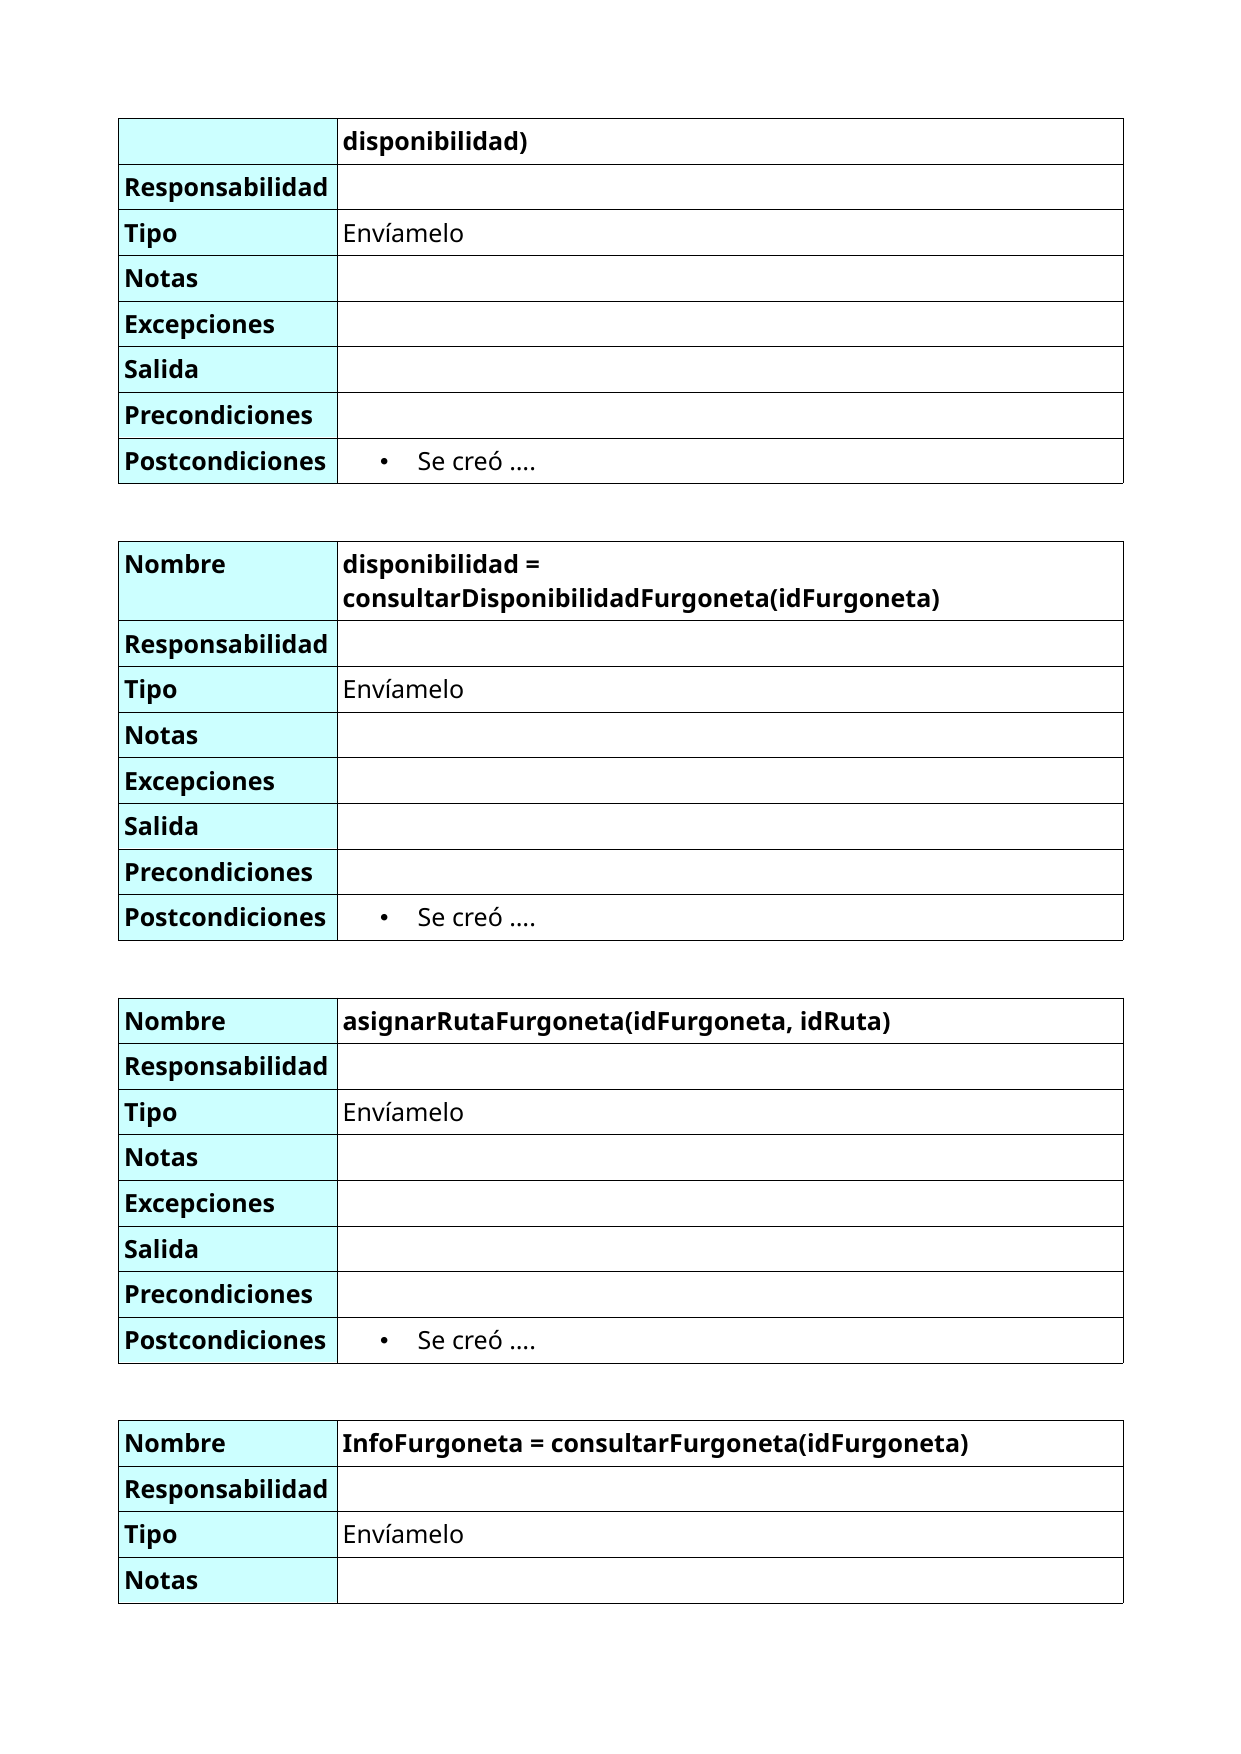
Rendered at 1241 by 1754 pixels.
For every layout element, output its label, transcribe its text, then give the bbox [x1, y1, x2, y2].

table_cell Excepciones [119, 302, 337, 346]
table_cell Excepciones [119, 1181, 337, 1226]
table_cell Responsabilidad [119, 1044, 337, 1089]
table_cell Envíamelo [338, 1512, 1123, 1557]
table_cell Precondiciones [119, 393, 337, 437]
table_header Nombre [119, 999, 337, 1043]
table_cell Responsabilidad [119, 1467, 337, 1511]
table_cell Precondiciones [119, 1272, 337, 1317]
table_cell [338, 850, 1123, 894]
table_header asignarRutaFurgoneta(idFurgoneta, idRuta) [338, 999, 1123, 1043]
table_cell Excepciones [119, 758, 337, 803]
table_cell [338, 256, 1123, 301]
table_header disponibilidad) [338, 119, 1123, 164]
table_cell [338, 758, 1123, 803]
table_cell Postcondiciones [119, 1318, 337, 1362]
table_header InfoFurgoneta = consultarFurgoneta(idFurgoneta) [338, 1421, 1123, 1466]
table_cell Notas [119, 256, 337, 301]
table_cell Envíamelo [338, 210, 1123, 255]
table_cell Responsabilidad [119, 165, 337, 209]
table_cell [338, 1558, 1123, 1602]
table_cell Salida [119, 804, 337, 848]
table_cell [338, 804, 1123, 848]
table_cell Tipo [119, 1090, 337, 1134]
table_cell [338, 393, 1123, 437]
table_cell Notas [119, 1135, 337, 1180]
table_cell [338, 621, 1123, 666]
table_cell Tipo [119, 667, 337, 712]
table_cell Se creó …. [338, 439, 1123, 483]
table_cell Se creó …. [338, 1318, 1123, 1362]
table_cell [338, 1181, 1123, 1226]
table_cell [338, 1467, 1123, 1511]
table_cell [338, 1044, 1123, 1089]
table_cell Salida [119, 347, 337, 392]
table_header [119, 119, 337, 164]
table_cell Envíamelo [338, 1090, 1123, 1134]
table_header Nombre [119, 542, 337, 620]
table_cell [338, 347, 1123, 392]
table_cell [338, 713, 1123, 757]
table_cell Tipo [119, 210, 337, 255]
table_cell [338, 1227, 1123, 1271]
table_cell [338, 1272, 1123, 1317]
table_cell [338, 1135, 1123, 1180]
table_cell [338, 302, 1123, 346]
table_cell Responsabilidad [119, 621, 337, 666]
table_cell [338, 165, 1123, 209]
table_cell Salida [119, 1227, 337, 1271]
table_cell Notas [119, 713, 337, 757]
table_cell Postcondiciones [119, 895, 337, 940]
table_cell Precondiciones [119, 850, 337, 894]
table_header disponibilidad = consultarDisponibilidadFurgoneta(idFurgoneta) [338, 542, 1123, 620]
table_cell Se creó …. [338, 895, 1123, 940]
table_cell Envíamelo [338, 667, 1123, 712]
table_cell Notas [119, 1558, 337, 1602]
table_cell Tipo [119, 1512, 337, 1557]
table_header Nombre [119, 1421, 337, 1466]
table_cell Postcondiciones [119, 439, 337, 483]
